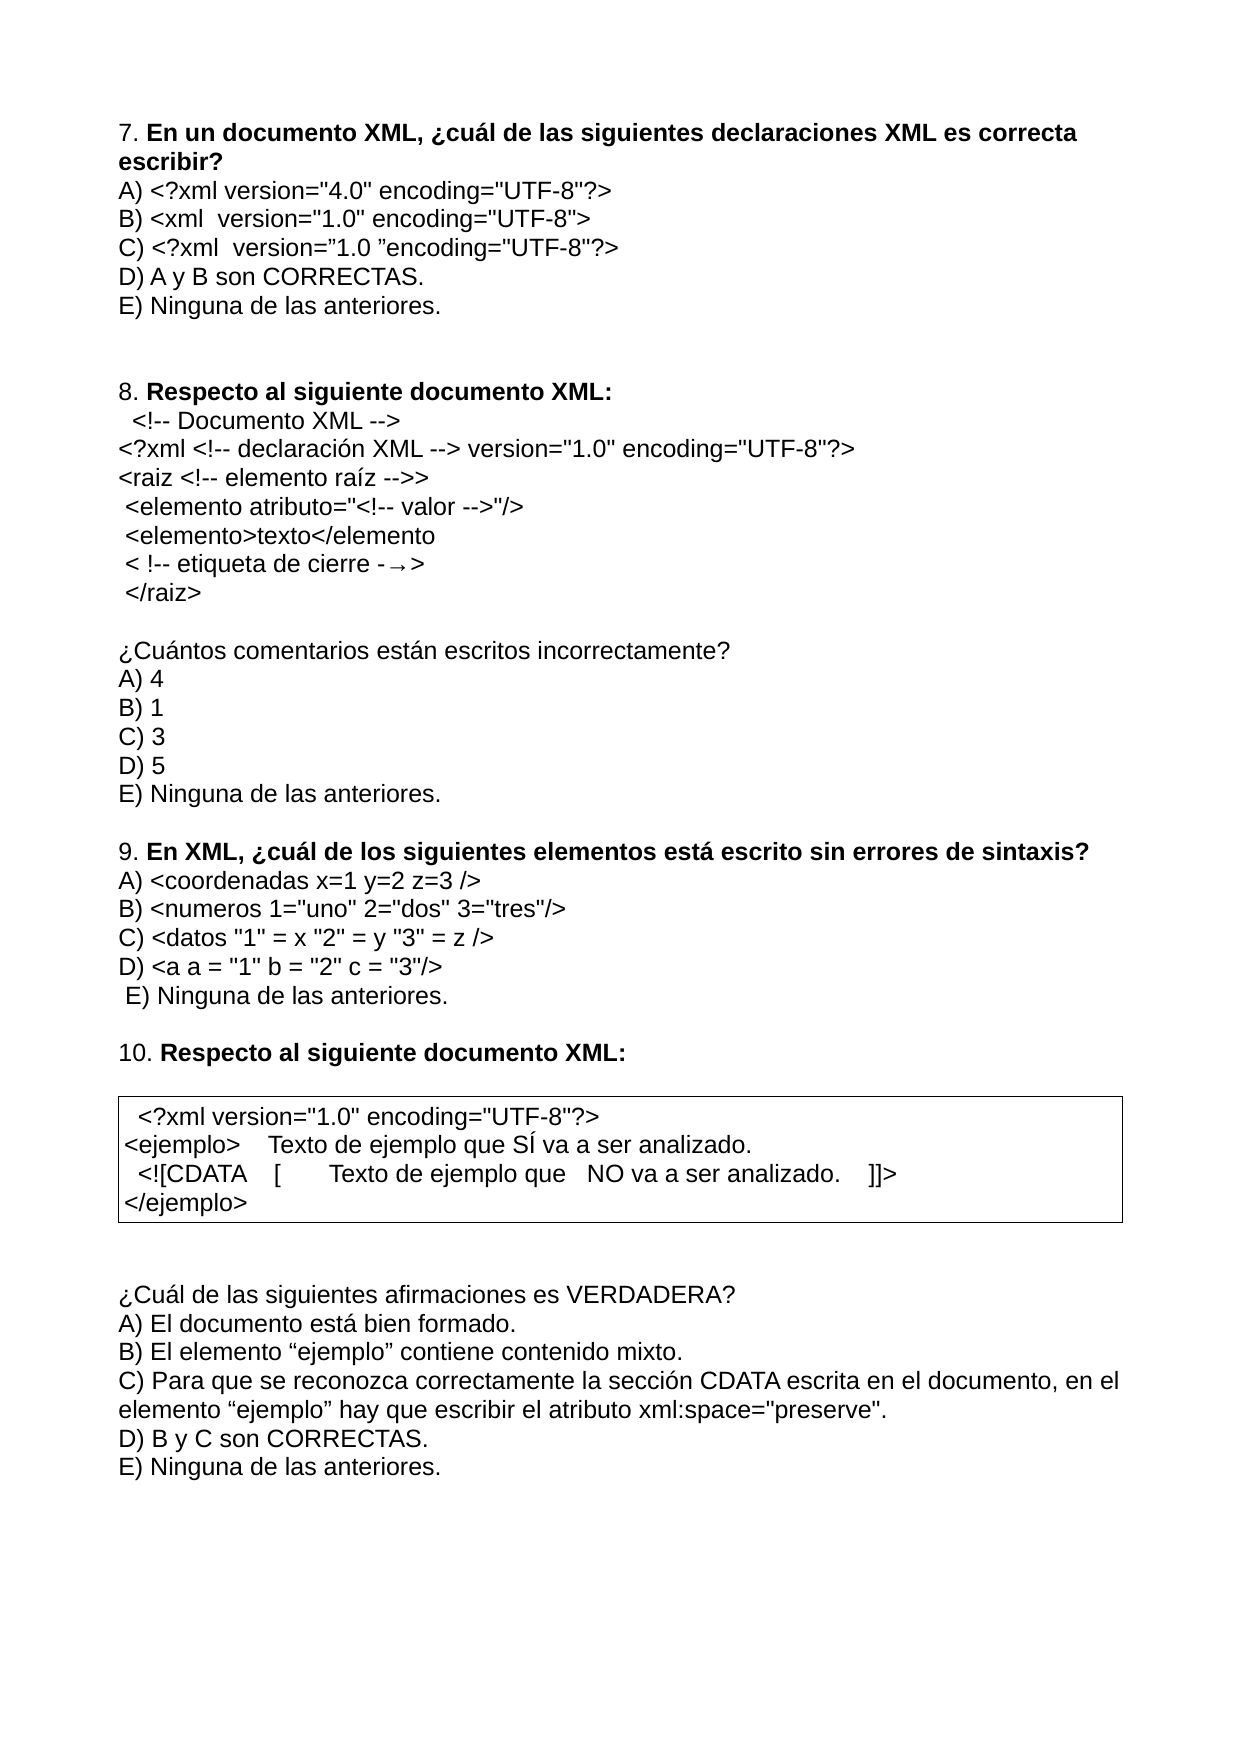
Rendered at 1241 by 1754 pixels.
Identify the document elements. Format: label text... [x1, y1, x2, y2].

text <raiz <!-- elemento raíz -->> [118, 463, 1122, 492]
text E) Ninguna de las anteriores. [118, 1452, 1122, 1481]
text E) Ninguna de las anteriores. [118, 291, 1122, 319]
text B) <xml version="1.0" encoding="UTF-8"> [118, 204, 1122, 233]
text C) 3 [118, 722, 1122, 751]
text A) 4 [118, 664, 1122, 693]
text C) <datos "1" = x "2" = y "3" = z /> [118, 923, 1122, 952]
text </raiz> [118, 578, 1122, 607]
text 7. En un documento XML, ¿cuál de las siguientes declaraciones XML es correcta escribir? [118, 118, 1122, 176]
text <!-- Documento XML --> [118, 406, 1122, 434]
text < !-- etiqueta de cierre -→> [118, 549, 1122, 578]
text <elemento>texto</elemento [118, 521, 1122, 549]
text 8. Respecto al siguiente documento XML: [118, 377, 1122, 406]
text <?xml <!-- declaración XML --> version="1.0" encoding="UTF-8"?> [118, 434, 1122, 463]
text D) <a a = "1" b = "2" c = "3"/> [118, 952, 1122, 981]
text E) Ninguna de las anteriores. [118, 981, 1122, 1009]
text D) 5 [118, 751, 1122, 779]
text C) Para que se reconozca correctamente la sección CDATA escrita en el documento, en el elemento “ejemplo” hay que escribir el atributo xml:space="preserve". [118, 1366, 1122, 1423]
text D) B y C son CORRECTAS. [118, 1423, 1122, 1452]
text ¿Cuál de las siguientes afirmaciones es VERDADERA? [118, 1280, 1122, 1308]
text 10. Respecto al siguiente documento XML: [118, 1038, 1122, 1067]
text C) <?xml version=”1.0 ”encoding="UTF-8"?> [118, 233, 1122, 262]
text A) <?xml version="4.0" encoding="UTF-8"?> [118, 176, 1122, 204]
text D) A y B son CORRECTAS. [118, 262, 1122, 291]
text ¿Cuántos comentarios están escritos incorrectamente? [118, 636, 1122, 664]
text B) El elemento “ejemplo” contiene contenido mixto. [118, 1337, 1122, 1366]
text A) El documento está bien formado. [118, 1308, 1122, 1337]
text 9. En XML, ¿cuál de los siguientes elementos está escrito sin errores de sintaxis? [118, 837, 1122, 866]
text <elemento atributo="<!-- valor -->"/> [118, 492, 1122, 521]
table_header <?xml version="1.0" encoding="UTF-8"?> <ejemplo> Texto de ejemplo que SÍ va a ser analizado. <![CDATA [ Texto de ejemplo que NO va a ser analizado. ]]> </ejemplo> [119, 1097, 1122, 1222]
text E) Ninguna de las anteriores. [118, 779, 1122, 808]
text A) <coordenadas x=1 y=2 z=3 /> [118, 866, 1122, 894]
text B) 1 [118, 693, 1122, 722]
text B) <numeros 1="uno" 2="dos" 3="tres"/> [118, 894, 1122, 923]
